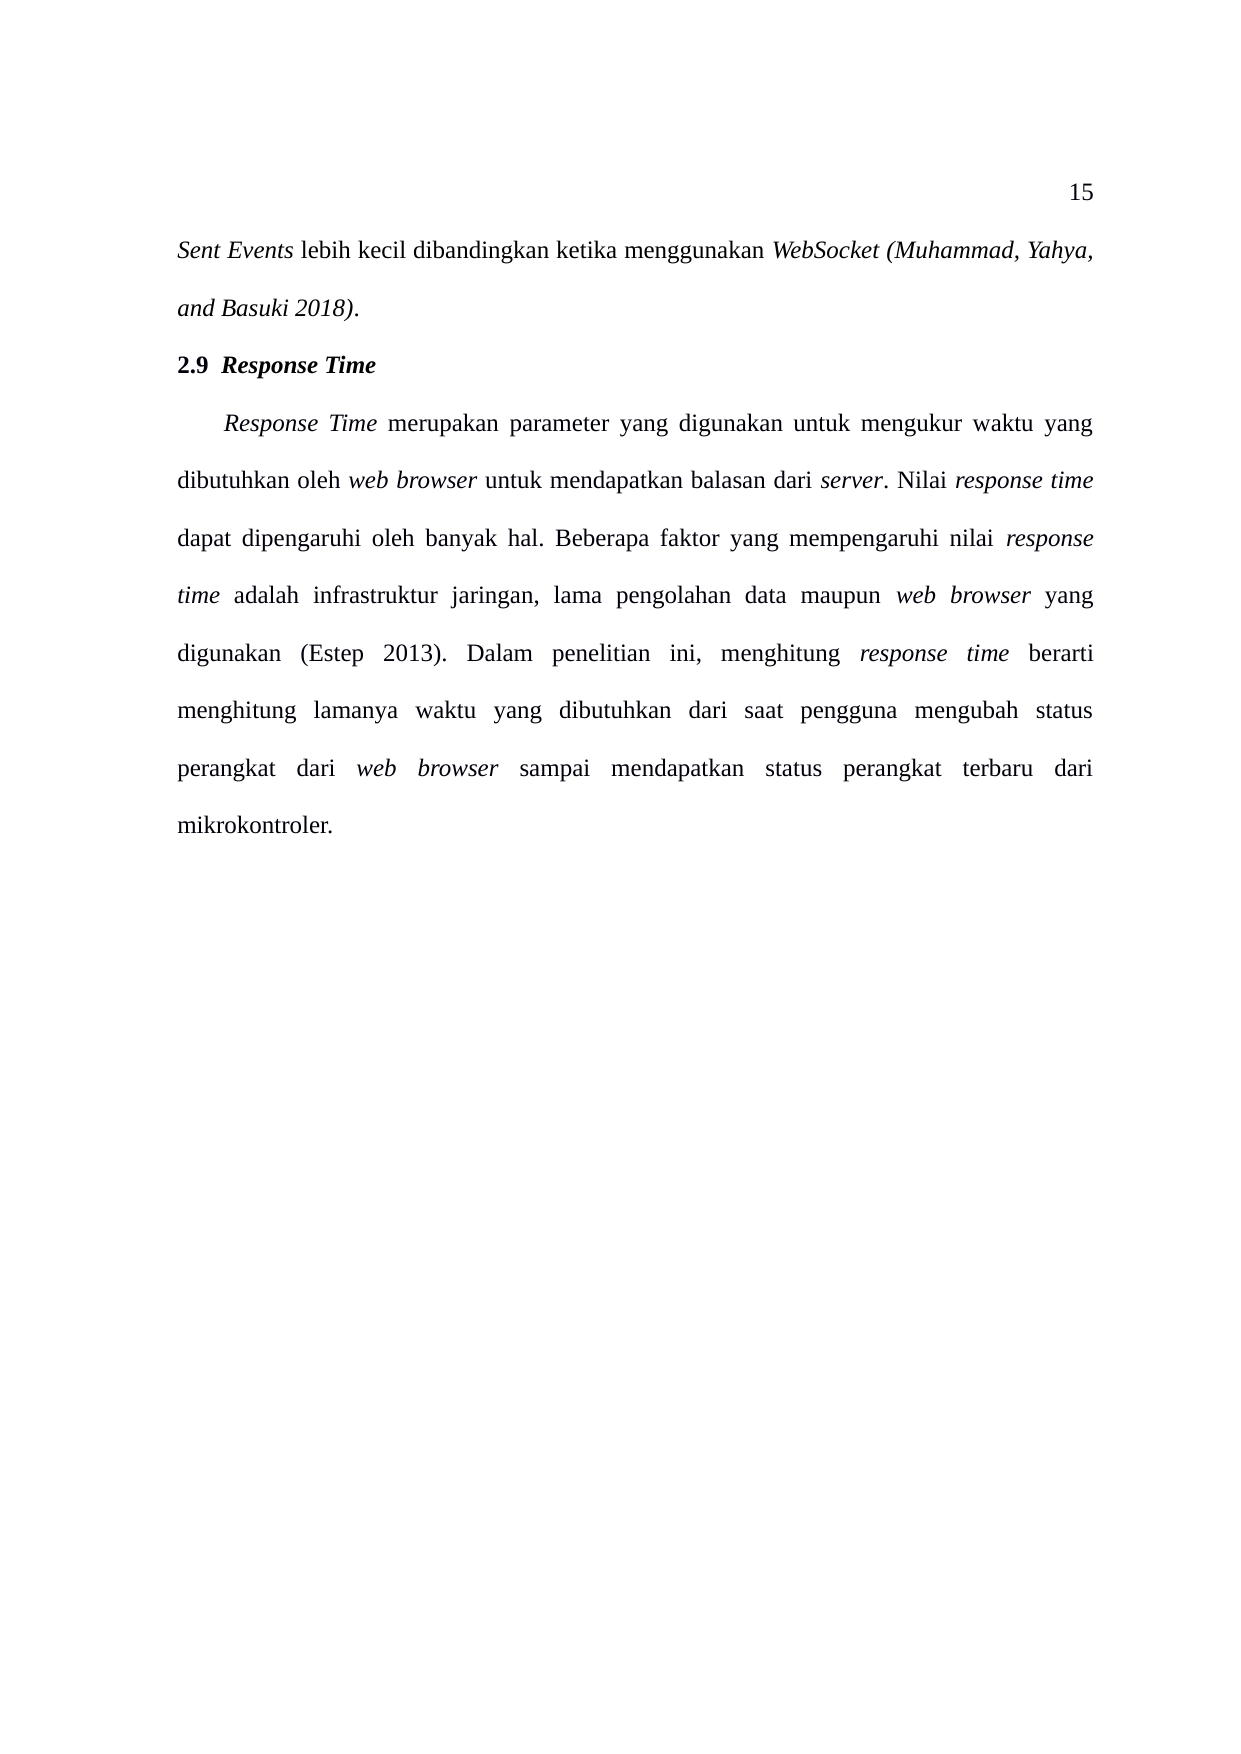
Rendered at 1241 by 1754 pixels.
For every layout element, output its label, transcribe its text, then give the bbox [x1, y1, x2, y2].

text Response Time merupakan parameter yang digunakan untuk mengukur waktu yang dibutuhkan oleh web browser untuk mendapatkan balasan dari server. Nilai response time dapat dipengaruhi oleh banyak hal. Beberapa faktor yang mempengaruhi nilai response time adalah infrastruktur jaringan, lama pengolahan data maupun web browser yang digunakan (Estep 2013)⁠. Dalam penelitian ini, menghitung response time berarti menghitung lamanya waktu yang dibutuhkan dari saat pengguna mengubah status perangkat dari web browser sampai mendapatkan status perangkat terbaru dari mikrokontroler. [177, 408, 1093, 839]
text Sent Events lebih kecil dibandingkan ketika menggunakan WebSocket (Muhammad, Yahya, and Basuki 2018)⁠. [177, 235, 1093, 321]
subtitle 2.9 Response Time [177, 350, 1093, 379]
